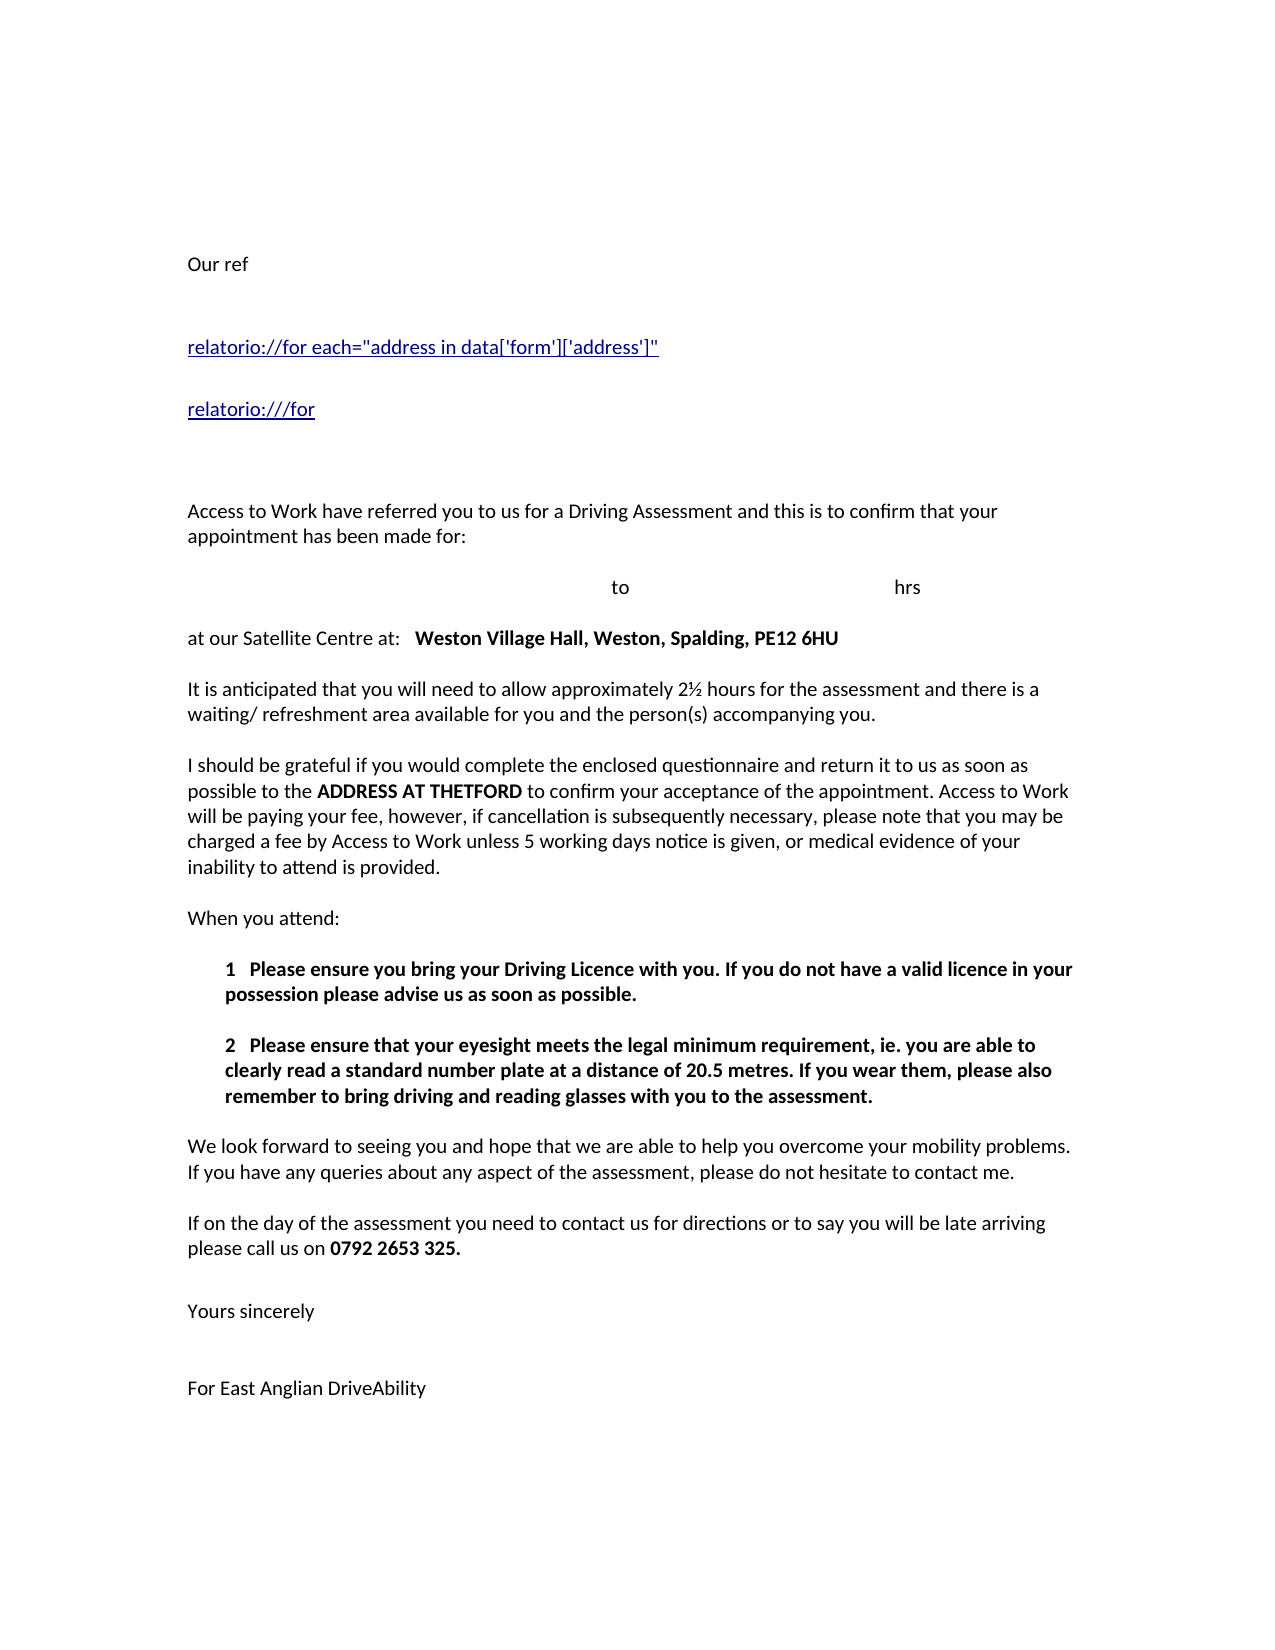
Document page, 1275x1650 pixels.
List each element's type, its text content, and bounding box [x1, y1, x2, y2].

text Our ref <data['form']['id']> [187, 252, 1087, 277]
text <data['form']['apmt_start_date']> to <data['form']['apmt_start_time']> hrs [187, 574, 1087, 600]
text at our Satellite Centre at: Weston Village Hall, Weston, Spalding, PE12 6HU [187, 625, 1087, 651]
text I should be grateful if you would complete the enclosed questionnaire and return it to us as soon as possible to the ADDRESS AT THETFORD to confirm your acceptance of the appointment. Access to Work will be paying your fee, however, if cancellation is subsequently necessary, please note that you may be charged a fee by Access to Work unless 5 working days notice is given, or medical evidence of your inability to attend is provided. [187, 752, 1087, 879]
table_cell relatorio:///for [188, 391, 1087, 422]
text It is anticipated that you will need to allow approximately 2½ hours for the assessment and there is a waiting/ refreshment area available for you and the person(s) accompanying you. [187, 676, 1087, 727]
text 1 Please ensure you bring your Driving Licence with you. If you do not have a valid licence in your possession please advise us as soon as possible. [225, 956, 1087, 1007]
text When you attend: [187, 905, 1087, 930]
text For East Anglian DriveAbility [187, 1375, 1087, 1400]
text We look forward to seeing you and hope that we are able to help you overcome your mobility problems. If you have any queries about any aspect of the assessment, please do not hesitate to contact me. [187, 1134, 1087, 1184]
text Access to Work have referred you to us for a Driving Assessment and this is to confirm that your appointment has been made for: [187, 498, 1087, 549]
text <data['form']['title_last_name']> [187, 447, 1087, 473]
text If on the day of the assessment you need to contact us for directions or to say you will be late arriving please call us on 0792 2653 325. [187, 1210, 1087, 1261]
text 2 Please ensure that your eyesight meets the legal minimum requirement, ie. you are able to clearly read a standard number plate at a distance of 20.5 metres. If you wear them, please also remember to bring driving and reading glasses with you to the assessment. [225, 1032, 1087, 1108]
table_header relatorio://for each="address in data['form']['address']" [188, 328, 1087, 359]
text <data['form']['title']> <data['form']['name']> [187, 302, 1087, 328]
text <time> [187, 277, 1087, 302]
text Yours sincerely [187, 1299, 1087, 1324]
table_cell <address> [188, 359, 1087, 391]
